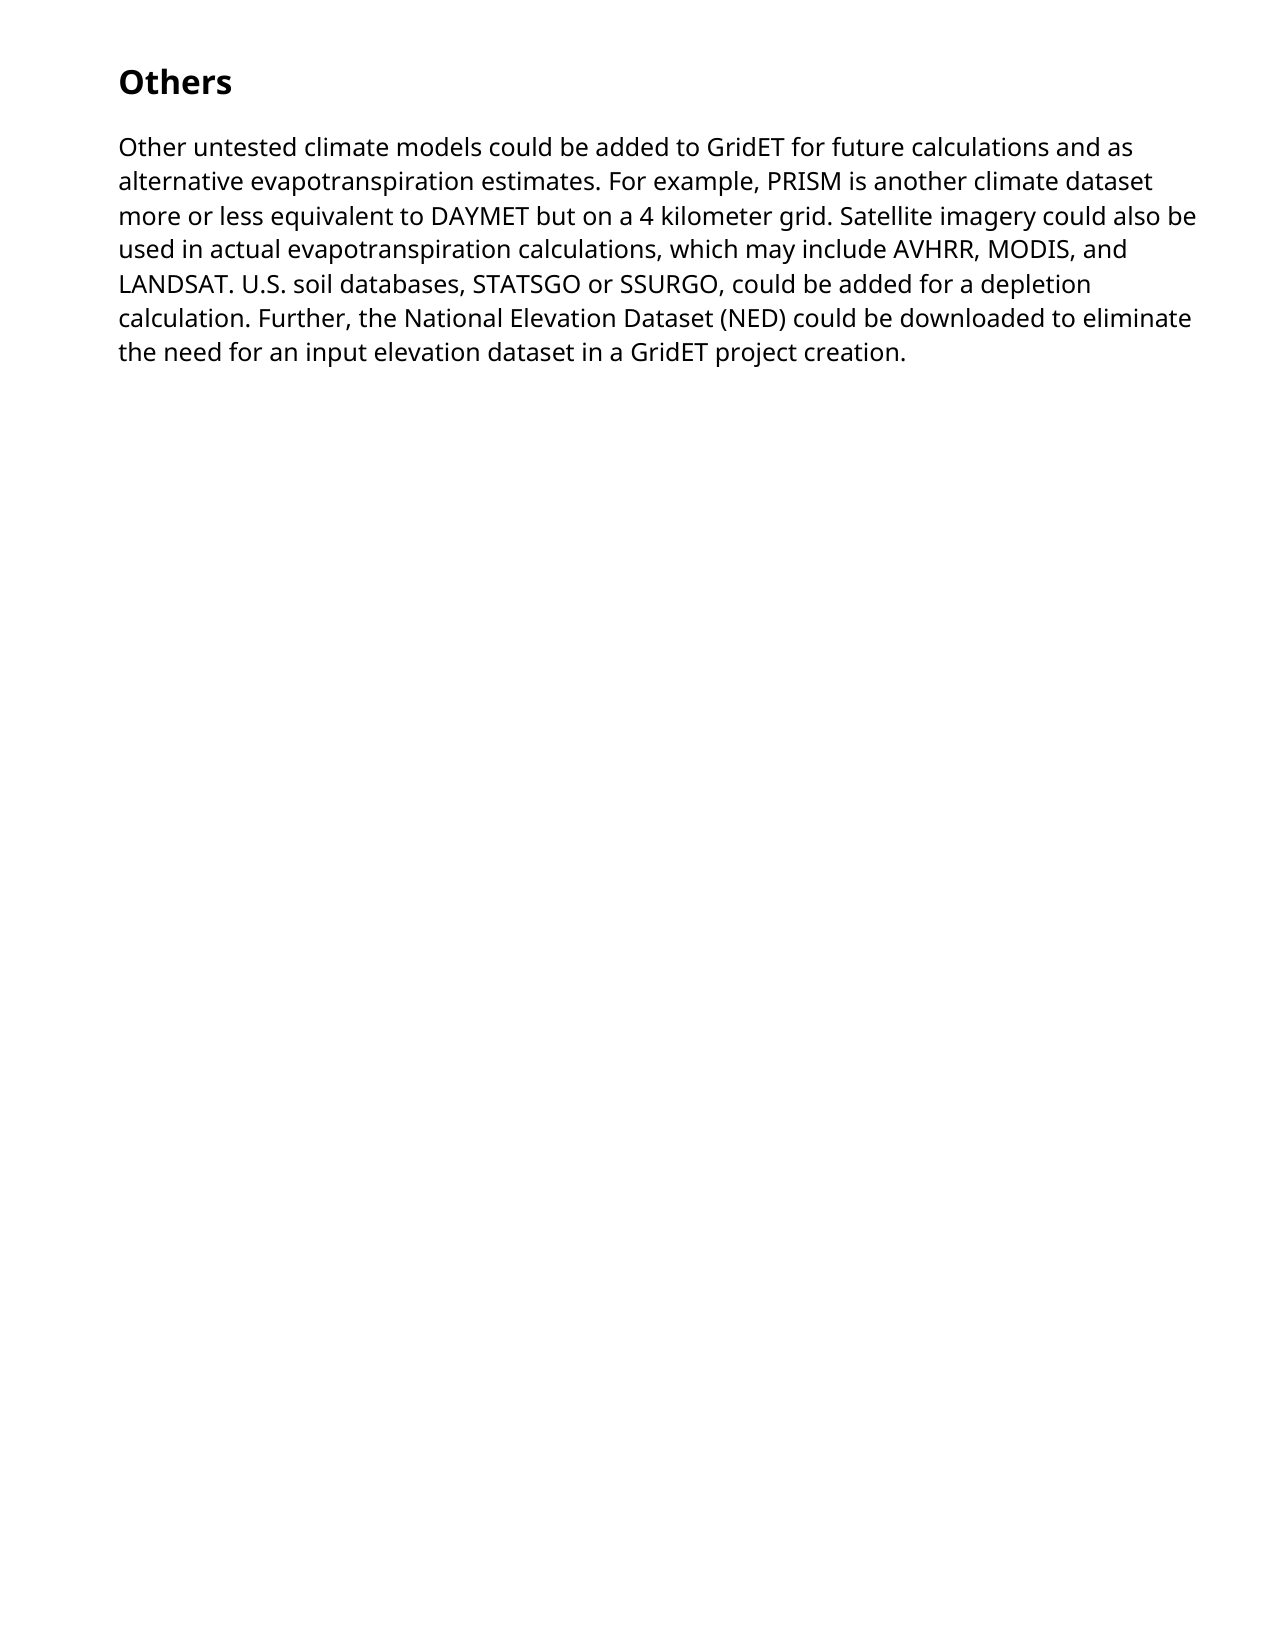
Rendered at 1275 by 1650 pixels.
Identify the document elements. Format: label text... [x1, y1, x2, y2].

text Other untested climate models could be added to GridET for future calculations and as alternative evapotranspiration estimates. For example, PRISM is another climate dataset more or less equivalent to DAYMET but on a 4 kilometer grid. Satellite imagery could also be used in actual evapotranspiration calculations, which may include AVHRR, MODIS, and LANDSAT. U.S. soil databases, STATSGO or SSURGO, could be added for a depletion calculation. Further, the National Elevation Dataset (NED) could be downloaded to eliminate the need for an input elevation dataset in a GridET project creation. [118, 130, 1216, 368]
subtitle Others [118, 59, 1216, 104]
